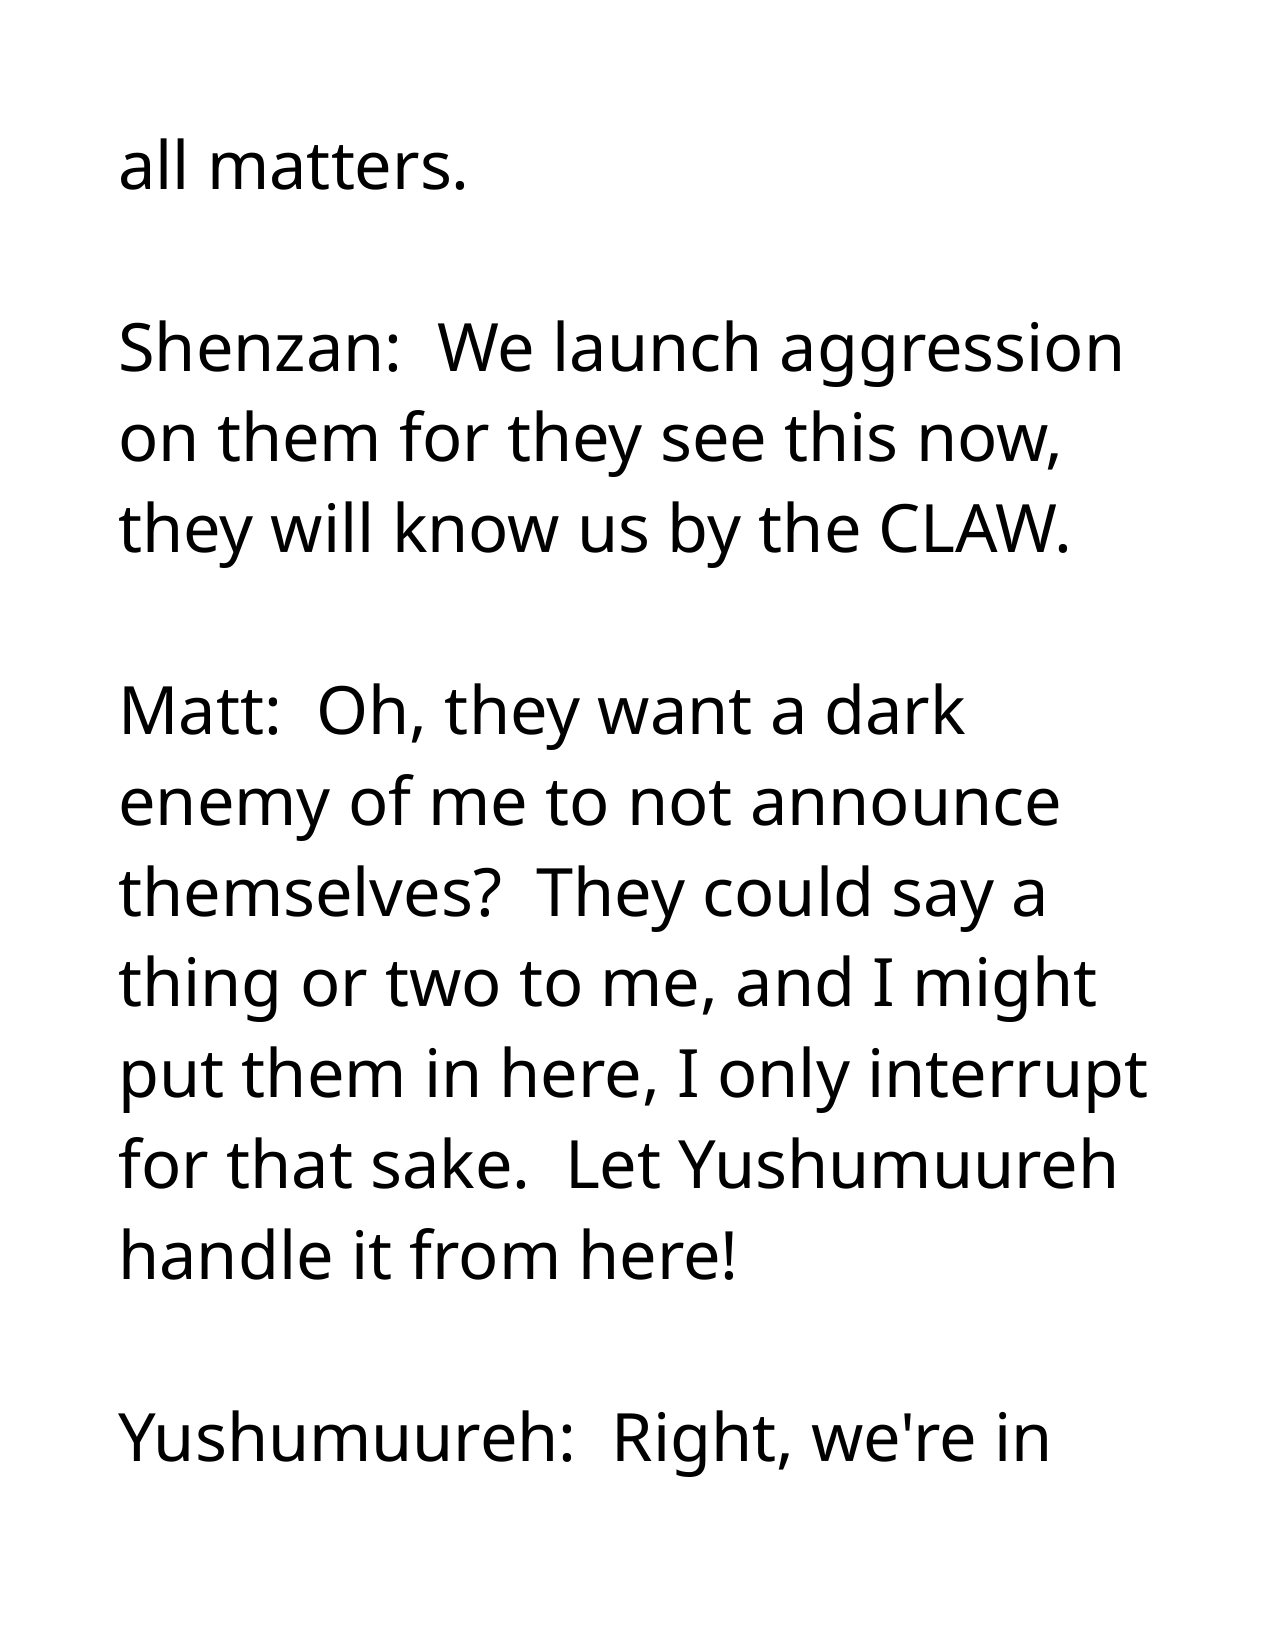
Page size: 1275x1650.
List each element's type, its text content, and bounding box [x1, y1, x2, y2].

text Shenzan: We launch aggression on them for they see this now, they will know us by the CLAW. [118, 300, 1157, 572]
text Matt: Oh, they want a dark enemy of me to not announce themselves? They could say a thing or two to me, and I might put them in here, I only interrupt for that sake. Let Yushumuureh handle it from here! [118, 663, 1157, 1299]
text all matters. [118, 118, 1157, 209]
text Yushumuureh: Right, we're in [118, 1390, 1157, 1481]
